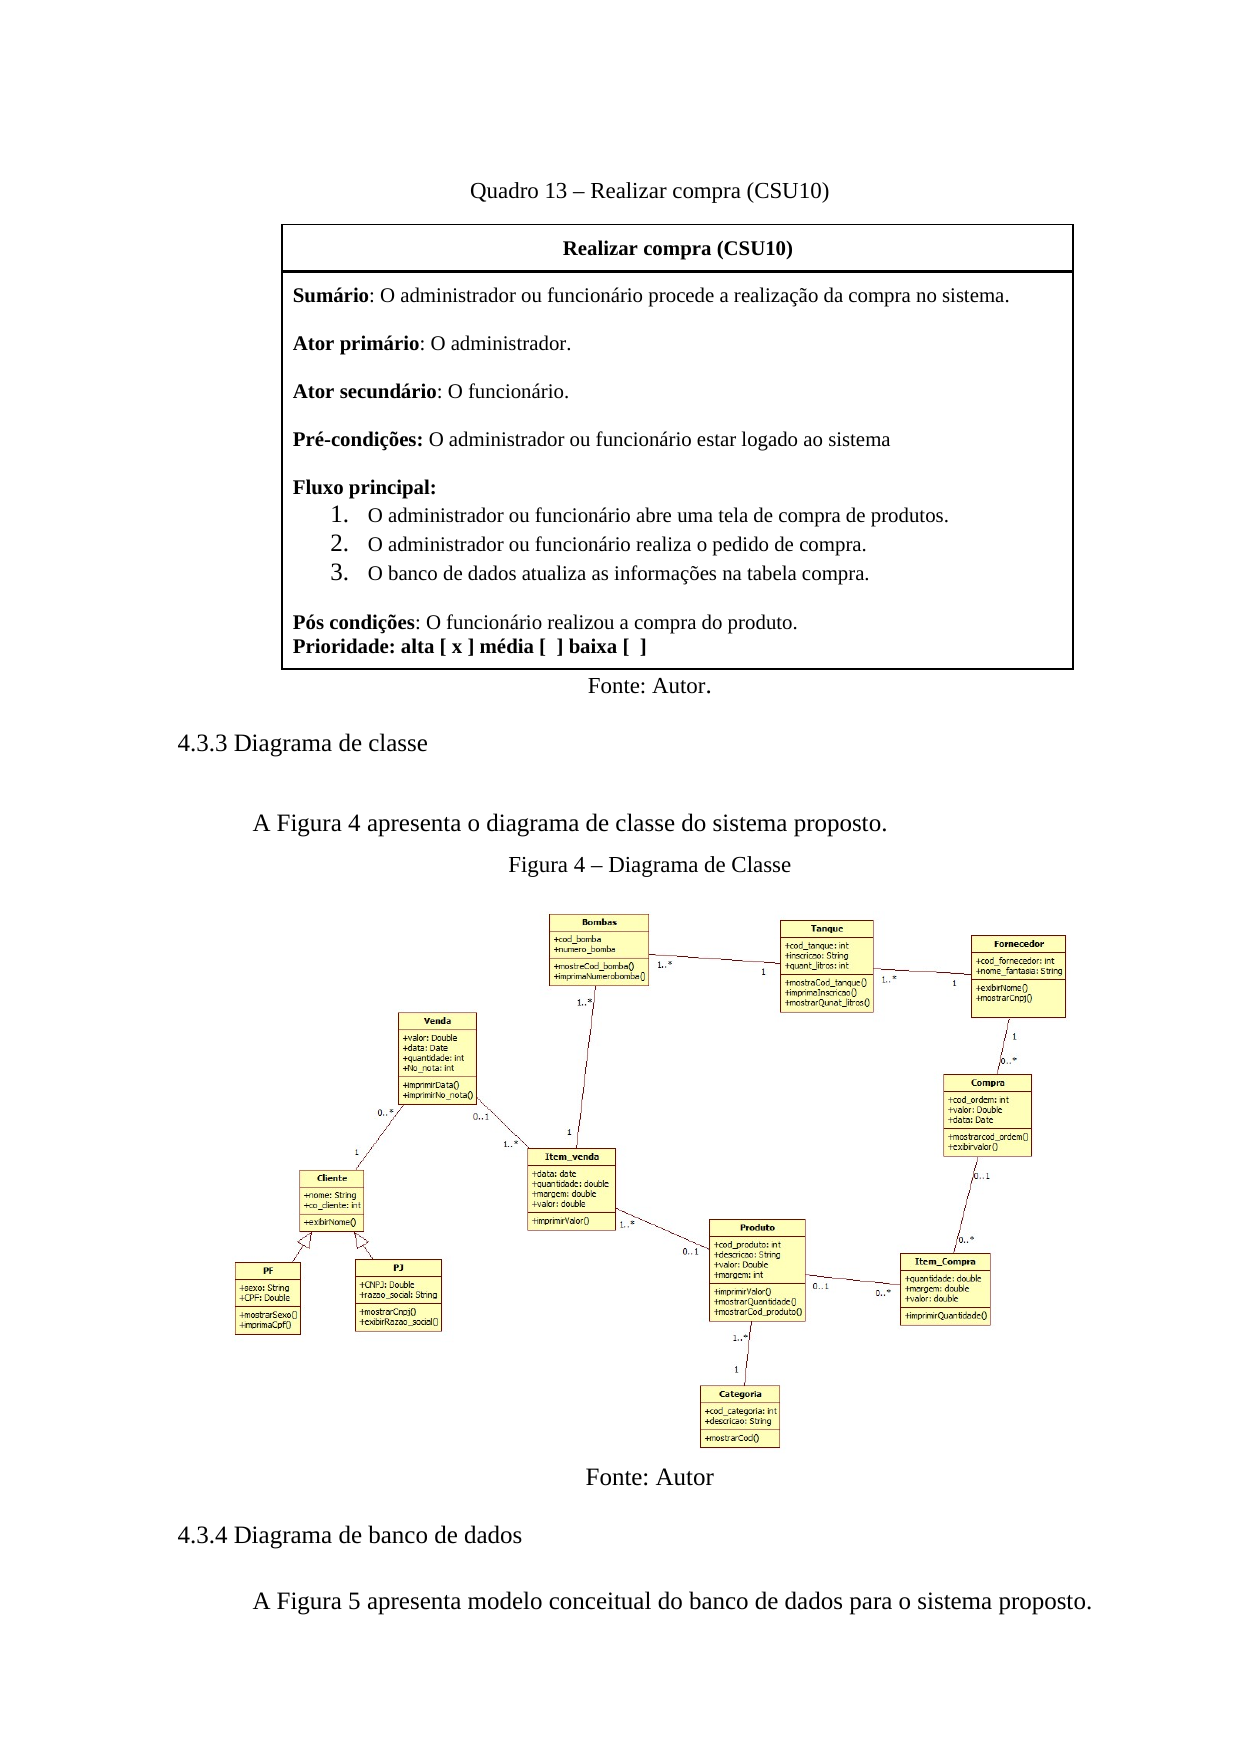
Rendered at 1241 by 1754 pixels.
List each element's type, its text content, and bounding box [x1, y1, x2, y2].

subtitle 4.3.4 Diagrama de banco de dados [177, 1520, 1122, 1549]
table_header Realizar compra (CSU10) [283, 225, 1072, 270]
text A Figura 5 apresenta modelo conceitual do banco de dados para o sistema proposto. [177, 1586, 1122, 1615]
text Fonte: Autor [177, 927, 1122, 1491]
subtitle 4.3.3 Diagrama de classe [177, 728, 1122, 757]
text A Figura 4 apresenta o diagrama de classe do sistema proposto. [177, 808, 1122, 837]
text Fonte: Autor. [177, 670, 1122, 699]
text Figura 4 – Diagrama de Classe [177, 852, 1122, 878]
table_cell Sumário: O administrador ou funcionário procede a realização da compra no sistema. Ator primário: O administrador. Ator secundário: O funcionário. Pré-condições: O administrador ou funcionário estar logado ao sistema Fluxo principal: O administrador ou funcionário abre uma tela de compra de produtos. O administrador ou funcionário realiza o pedido de compra. O banco de dados atualiza as informações na tabela compra. Pós condições: O funcionário realizou a compra do produto. Prioridade: alta [ x ] média [ ] baixa [ ] [283, 273, 1072, 668]
picture [219, 898, 1080, 1463]
text Quadro 13 – Realizar compra (CSU10) [177, 177, 1122, 203]
